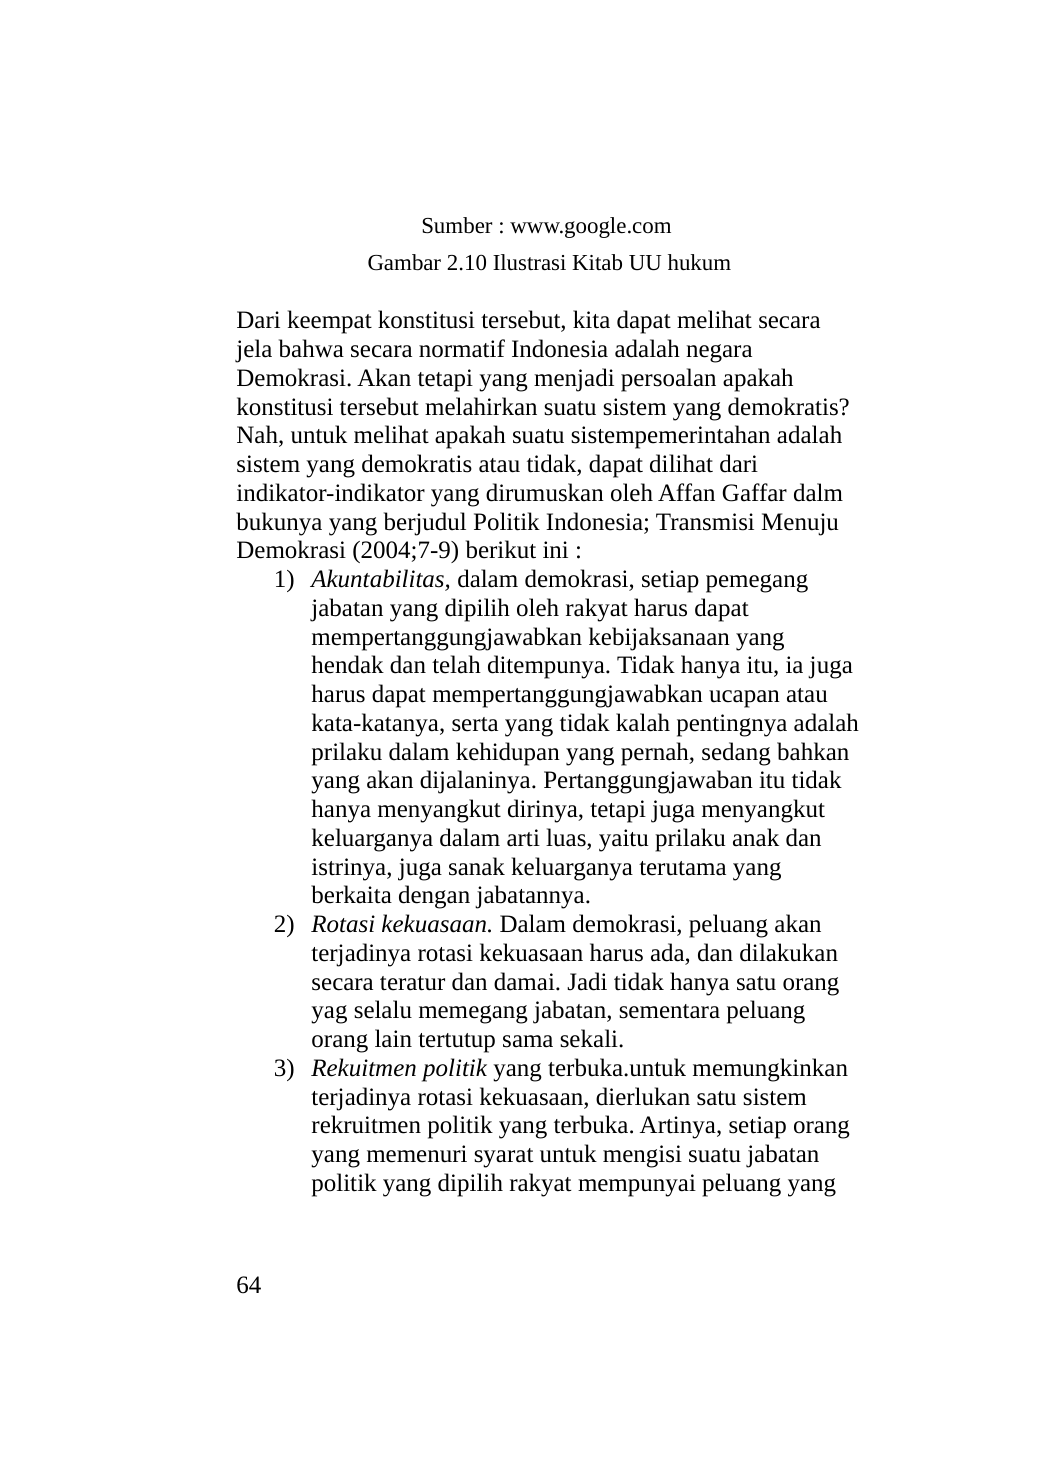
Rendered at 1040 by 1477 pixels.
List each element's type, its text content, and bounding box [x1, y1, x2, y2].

text Dari keempat konstitusi tersebut, kita dapat melihat secara jela bahwa secara normatif Indonesia adalah negara Demokrasi. Akan tetapi yang menjadi persoalan apakah konstitusi tersebut melahirkan suatu sistem yang demokratis? Nah, untuk melihat apakah suatu sistempemerintahan adalah sistem yang demokratis atau tidak, dapat dilihat dari indikator-indikator yang dirumuskan oleh Affan Gaffar dalm bukunya yang berjudul Politik Indonesia; Transmisi Menuju Demokrasi (2004;7-9) berikut ini : [236, 306, 862, 564]
list Akuntabilitas, dalam demokrasi, setiap pemegang jabatan yang dipilih oleh rakyat harus dapat mempertanggungjawabkan kebijaksanaan yang hendak dan telah ditempunya. Tidak hanya itu, ia juga harus dapat mempertanggungjawabkan ucapan atau kata-katanya, serta yang tidak kalah pentingnya adalah prilaku dalam kehidupan yang pernah, sedang bahkan yang akan dijalaninya. Pertanggungjawaban itu tidak hanya menyangkut dirinya, tetapi juga menyangkut keluarganya dalam arti luas, yaitu prilaku anak dan istrinya, juga sanak keluarganya terutama yang berkaita dengan jabatannya. [274, 564, 862, 909]
list Rotasi kekuasaan. Dalam demokrasi, peluang akan terjadinya rotasi kekuasaan harus ada, dan dilakukan secara teratur dan damai. Jadi tidak hanya satu orang yag selalu memegang jabatan, sementara peluang orang lain tertutup sama sekali. [274, 909, 862, 1053]
table_cell Gambar 2.10 Ilustrasi Kitab UU hukum [236, 244, 862, 282]
table_header Sumber : www.google.com [236, 206, 862, 244]
list Rekuitmen politik yang terbuka.untuk memungkinkan terjadinya rotasi kekuasaan, dierlukan satu sistem rekruitmen politik yang terbuka. Artinya, setiap orang yang memenuri syarat untuk mengisi suatu jabatan politik yang dipilih rakyat mempunyai peluang yang [274, 1053, 862, 1197]
